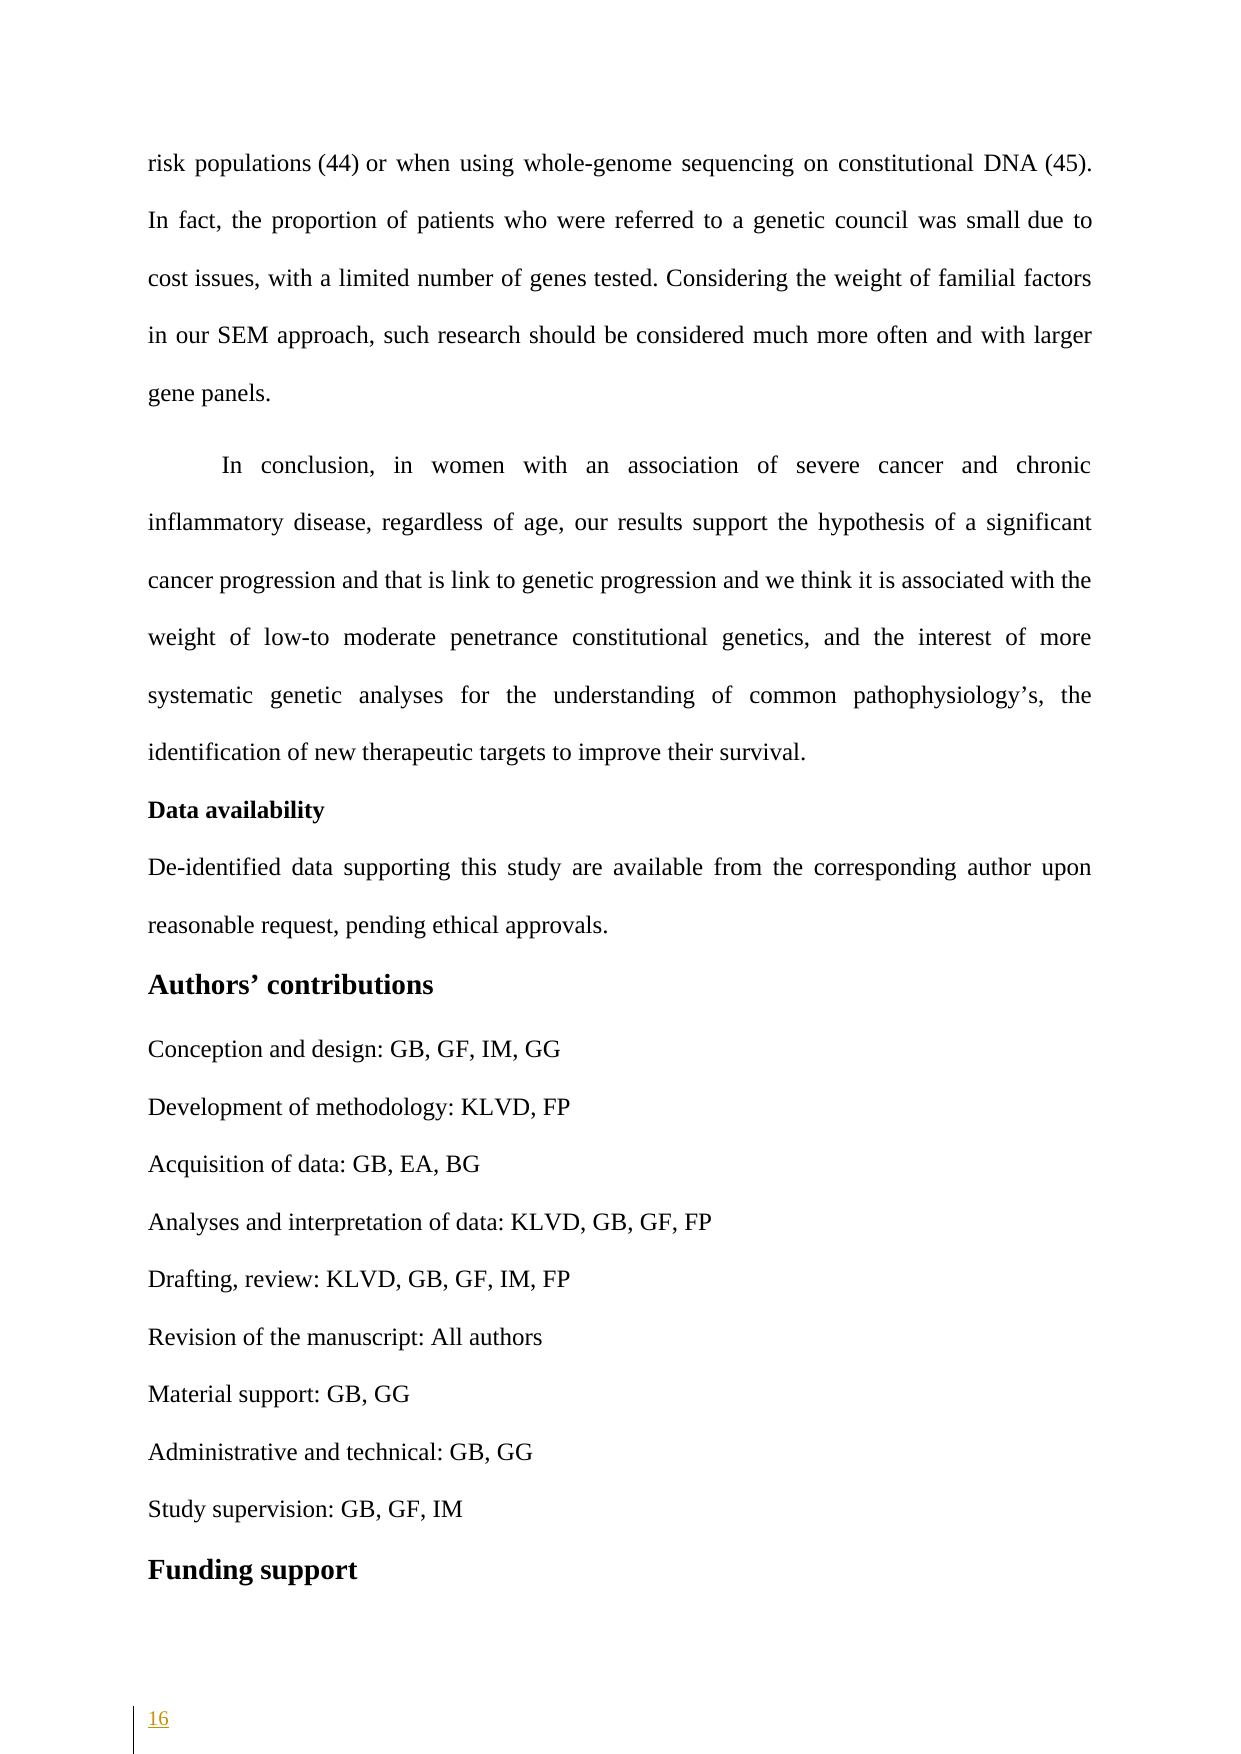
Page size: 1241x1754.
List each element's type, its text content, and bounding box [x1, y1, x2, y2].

text Acquisition of data: GB, EA, BG [148, 1149, 1092, 1178]
text Conception and design: GB, GF, IM, GG [148, 1034, 1092, 1063]
text Authors’ contributions [148, 967, 1092, 1001]
text Material support: GB, GG [148, 1379, 1092, 1408]
text De-identified data supporting this study are available from the corresponding author upon reasonable request, pending ethical approvals. [148, 852, 1092, 938]
text Data availability [148, 795, 1092, 823]
text Development of methodology: KLVD, FP [148, 1092, 1092, 1121]
text risk populations (44) or when using whole-genome sequencing on constitutional DNA (45). In fact, the proportion of patients who were referred to a genetic council was small due to cost issues, with a limited number of genes tested. Considering the weight of familial factors in our SEM approach, such research should be considered much more often and with larger gene panels. [148, 148, 1092, 406]
text In conclusion, in women with an association of severe cancer and chronic inflammatory disease, regardless of age, our results support the hypothesis of a significant cancer progression and that is link to genetic progression and we think it is associated with the weight of low-to moderate penetrance constitutional genetics, and the interest of more systematic genetic analyses for the understanding of common pathophysiology’s, the identification of new therapeutic targets to improve their survival. [148, 450, 1092, 766]
text Administrative and technical: GB, GG [148, 1437, 1092, 1466]
text Analyses and interpretation of data: KLVD, GB, GF, FP [148, 1207, 1092, 1236]
text Study supervision: GB, GF, IM [148, 1494, 1092, 1523]
text Funding support [148, 1552, 1092, 1585]
text Revision of the manuscript: All authors [148, 1322, 1092, 1351]
text Drafting, review: KLVD, GB, GF, IM, FP [148, 1264, 1092, 1293]
